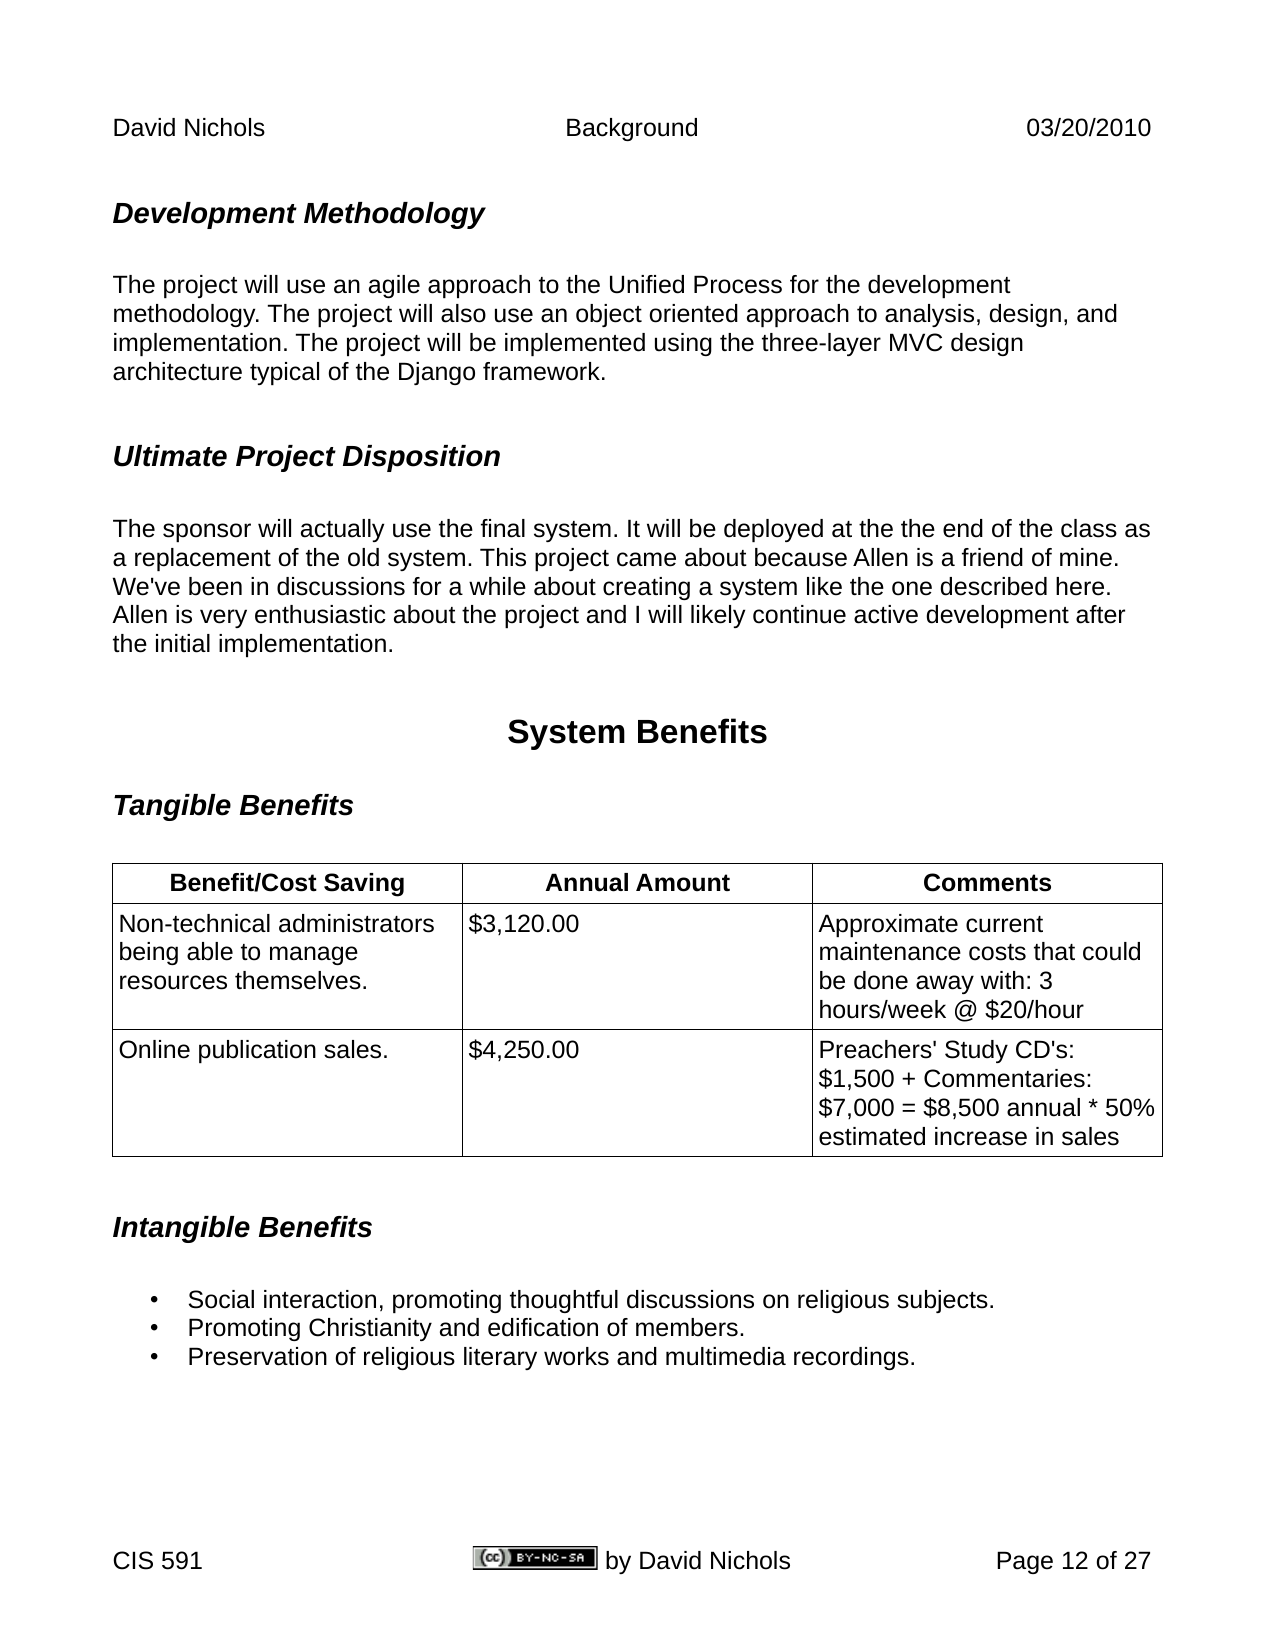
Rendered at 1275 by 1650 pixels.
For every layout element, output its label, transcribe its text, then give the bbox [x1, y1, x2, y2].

table_cell Non-technical administrators being able to manage resources themselves. [113, 904, 462, 1029]
subtitle Intangible Benefits [112, 1210, 1162, 1243]
list Social interaction, promoting thoughtful discussions on religious subjects. [150, 1284, 1162, 1313]
text The project will use an agile approach to the Unified Process for the development methodology. The project will also use an object oriented approach to analysis, design, and implementation. The project will be implemented using the three-layer MVC design architecture typical of the Django framework. [112, 271, 1162, 386]
table_header Comments [813, 864, 1162, 903]
table_header Annual Amount [463, 864, 812, 903]
table_cell Approximate current maintenance costs that could be done away with: 3 hours/week @ $20/hour [813, 904, 1162, 1029]
table_cell $4,250.00 [463, 1030, 812, 1156]
list Promoting Christianity and edification of members. [150, 1313, 1162, 1342]
table_header Benefit/Cost Saving [113, 864, 462, 903]
text The sponsor will actually use the final system. It will be deployed at the the end of the class as a replacement of the old system. This project came about because Allen is a friend of mine. We've been in discussions for a while about creating a system like the one described here. Allen is very enthusiastic about the project and I will likely continue active development after the initial implementation. [112, 514, 1162, 658]
picture [472, 1546, 598, 1570]
list Preservation of religious literary works and multimedia recordings. [150, 1342, 1162, 1371]
subtitle Tangible Benefits [112, 788, 1162, 821]
table_cell $3,120.00 [463, 904, 812, 1029]
table_cell Online publication sales. [113, 1030, 462, 1156]
subtitle Development Methodology [112, 196, 1162, 229]
subtitle Ultimate Project Disposition [112, 439, 1162, 473]
table_cell Preachers' Study CD's: $1,500 + Commentaries: $7,000 = $8,500 annual * 50% estimated increase in sales [813, 1030, 1162, 1156]
subtitle System Benefits [112, 712, 1162, 750]
